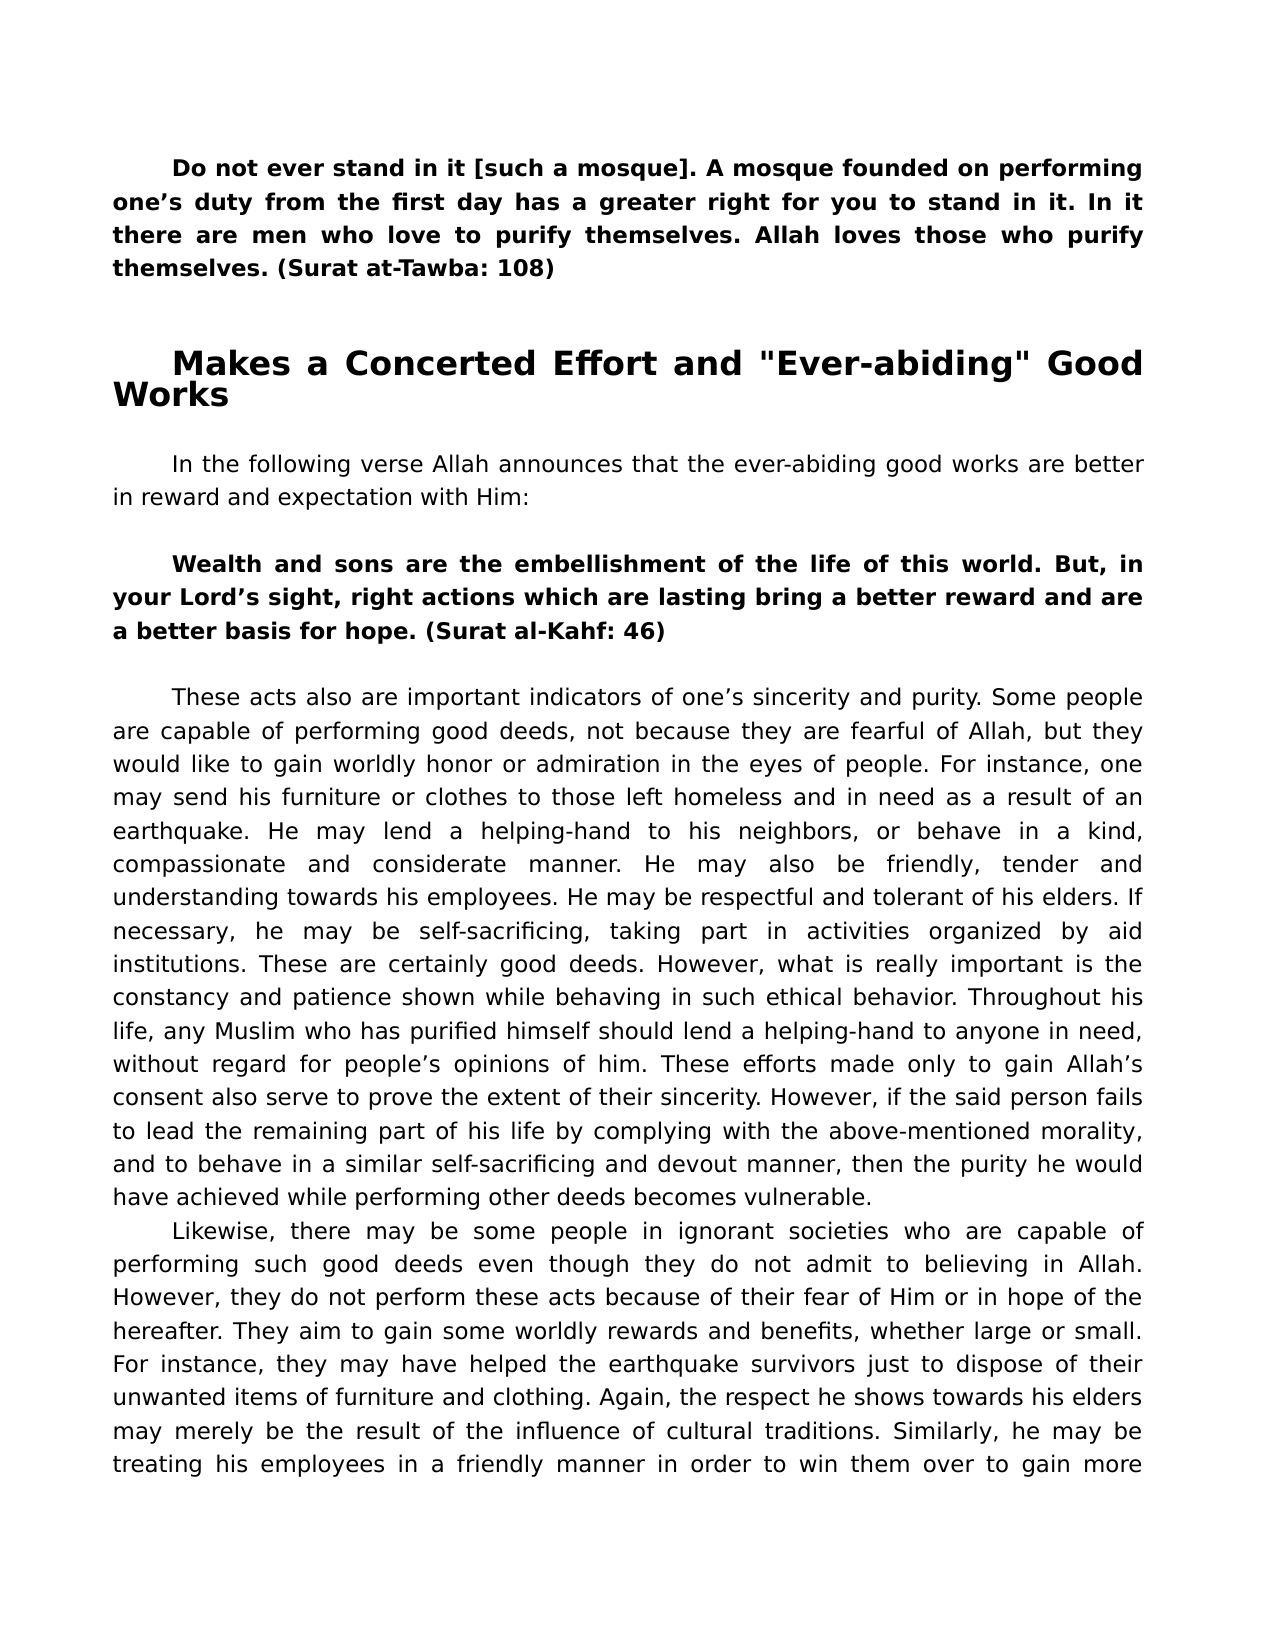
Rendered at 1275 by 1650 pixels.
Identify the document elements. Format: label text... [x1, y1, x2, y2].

text Likewise, there may be some people in ignorant societies who are capable of performing such good deeds even though they do not admit to believing in Allah. However, they do not perform these acts because of their fear of Him or in hope of the hereafter. They aim to gain some worldly rewards and benefits, whether large or small. For instance, they may have helped the earthquake survivors just to dispose of their unwanted items of furniture and clothing. Again, the respect he shows towards his elders may merely be the result of the influence of cultural traditions. Similarly, he may be treating his employees in a friendly manner in order to win them over to gain more [112, 1212, 1145, 1479]
text Makes a Concerted Effort and "Ever-abiding" Good Works [112, 350, 1145, 412]
text Wealth and sons are the embellishment of the life of this world. But, in your Lord’s sight, right actions which are lasting bring a better reward and are a better basis for hope. (Surat al-Kahf: 46) [112, 546, 1145, 646]
text Do not ever stand in it [such a mosque]. A mosque founded on performing one’s duty from the first day has a greater right for you to stand in it. In it there are men who love to purify themselves. Allah loves those who purify themselves. (Surat at-Tawba: 108) [112, 150, 1145, 283]
text These acts also are important indicators of one’s sincerity and purity. Some people are capable of performing good deeds, not because they are fearful of Allah, but they would like to gain worldly honor or admiration in the eyes of people. For instance, one may send his furniture or clothes to those left homeless and in need as a result of an earthquake. He may lend a helping-hand to his neighbors, or behave in a kind, compassionate and considerate manner. He may also be friendly, tender and understanding towards his employees. He may be respectful and tolerant of his elders. If necessary, he may be self-sacrificing, taking part in activities organized by aid institutions. These are certainly good deeds. However, what is really important is the constancy and patience shown while behaving in such ethical behavior. Throughout his life, any Muslim who has purified himself should lend a helping-hand to anyone in need, without regard for people’s opinions of him. These efforts made only to gain Allah’s consent also serve to prove the extent of their sincerity. However, if the said person fails to lead the remaining part of his life by complying with the above-mentioned morality, and to behave in a similar self-sacrificing and devout manner, then the purity he would have achieved while performing other deeds becomes vulnerable. [112, 679, 1145, 1212]
text In the following verse Allah announces that the ever-abiding good works are better in reward and expectation with Him: [112, 446, 1145, 512]
